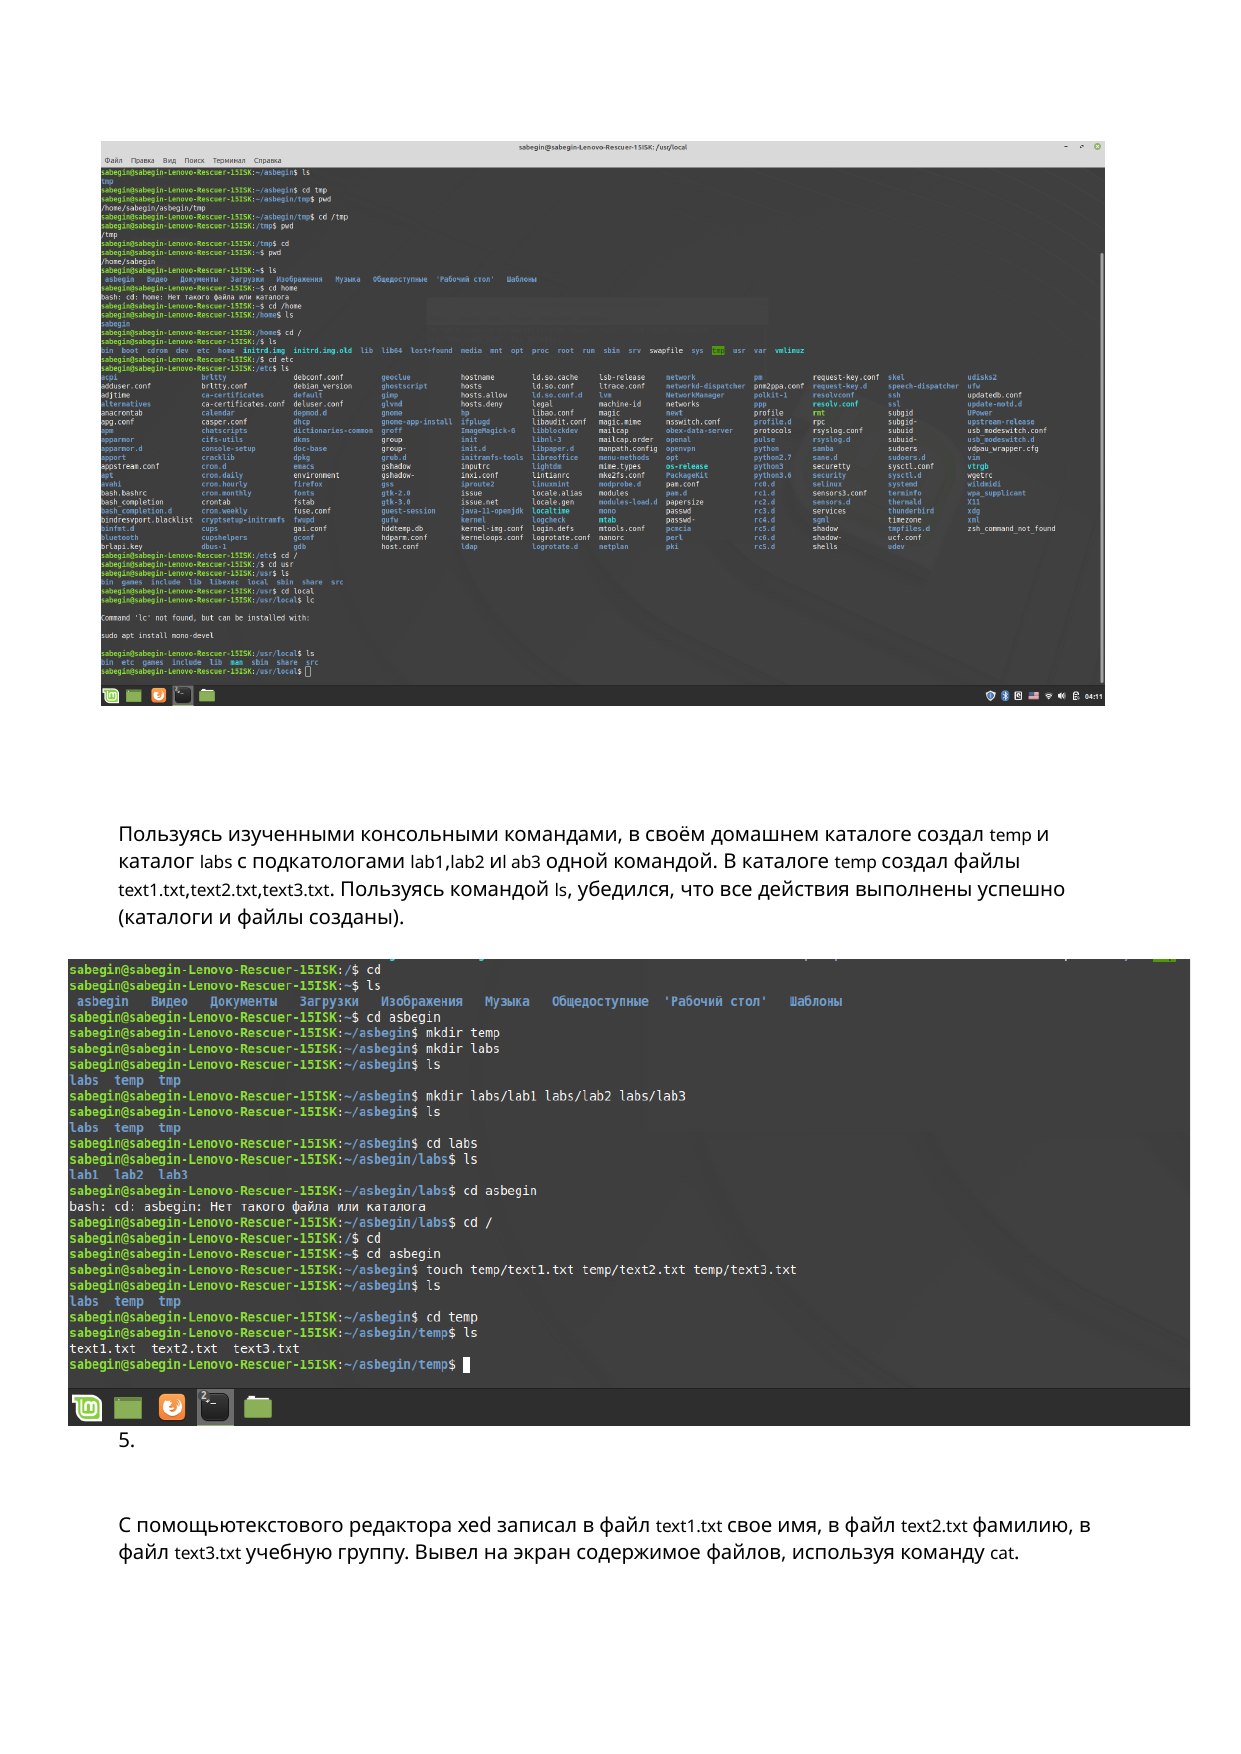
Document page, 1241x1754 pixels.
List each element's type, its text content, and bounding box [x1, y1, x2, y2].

text C помощьютекстового редактора xed записал в файл text1.txt свое имя, в файл text2.txt фамилию, в файл text3.txt учебную группу. Вывел на экран содержимое файлов, используя команду cat. [118, 1510, 1122, 1566]
text Пользуясь изученными консольными командами, в своём домашнем каталоге создал temp и каталог labs с подкатологами lab1,lab2 иl ab3 одной командой. В каталоге temp создал файлы text1.txt,text2.txt,text3.txt. Пользуясь командой ls, убедился, что все действия выполнены успешно (каталоги и файлы созданы). [118, 819, 1122, 930]
picture [101, 141, 1105, 706]
text 5. [118, 959, 1122, 1453]
